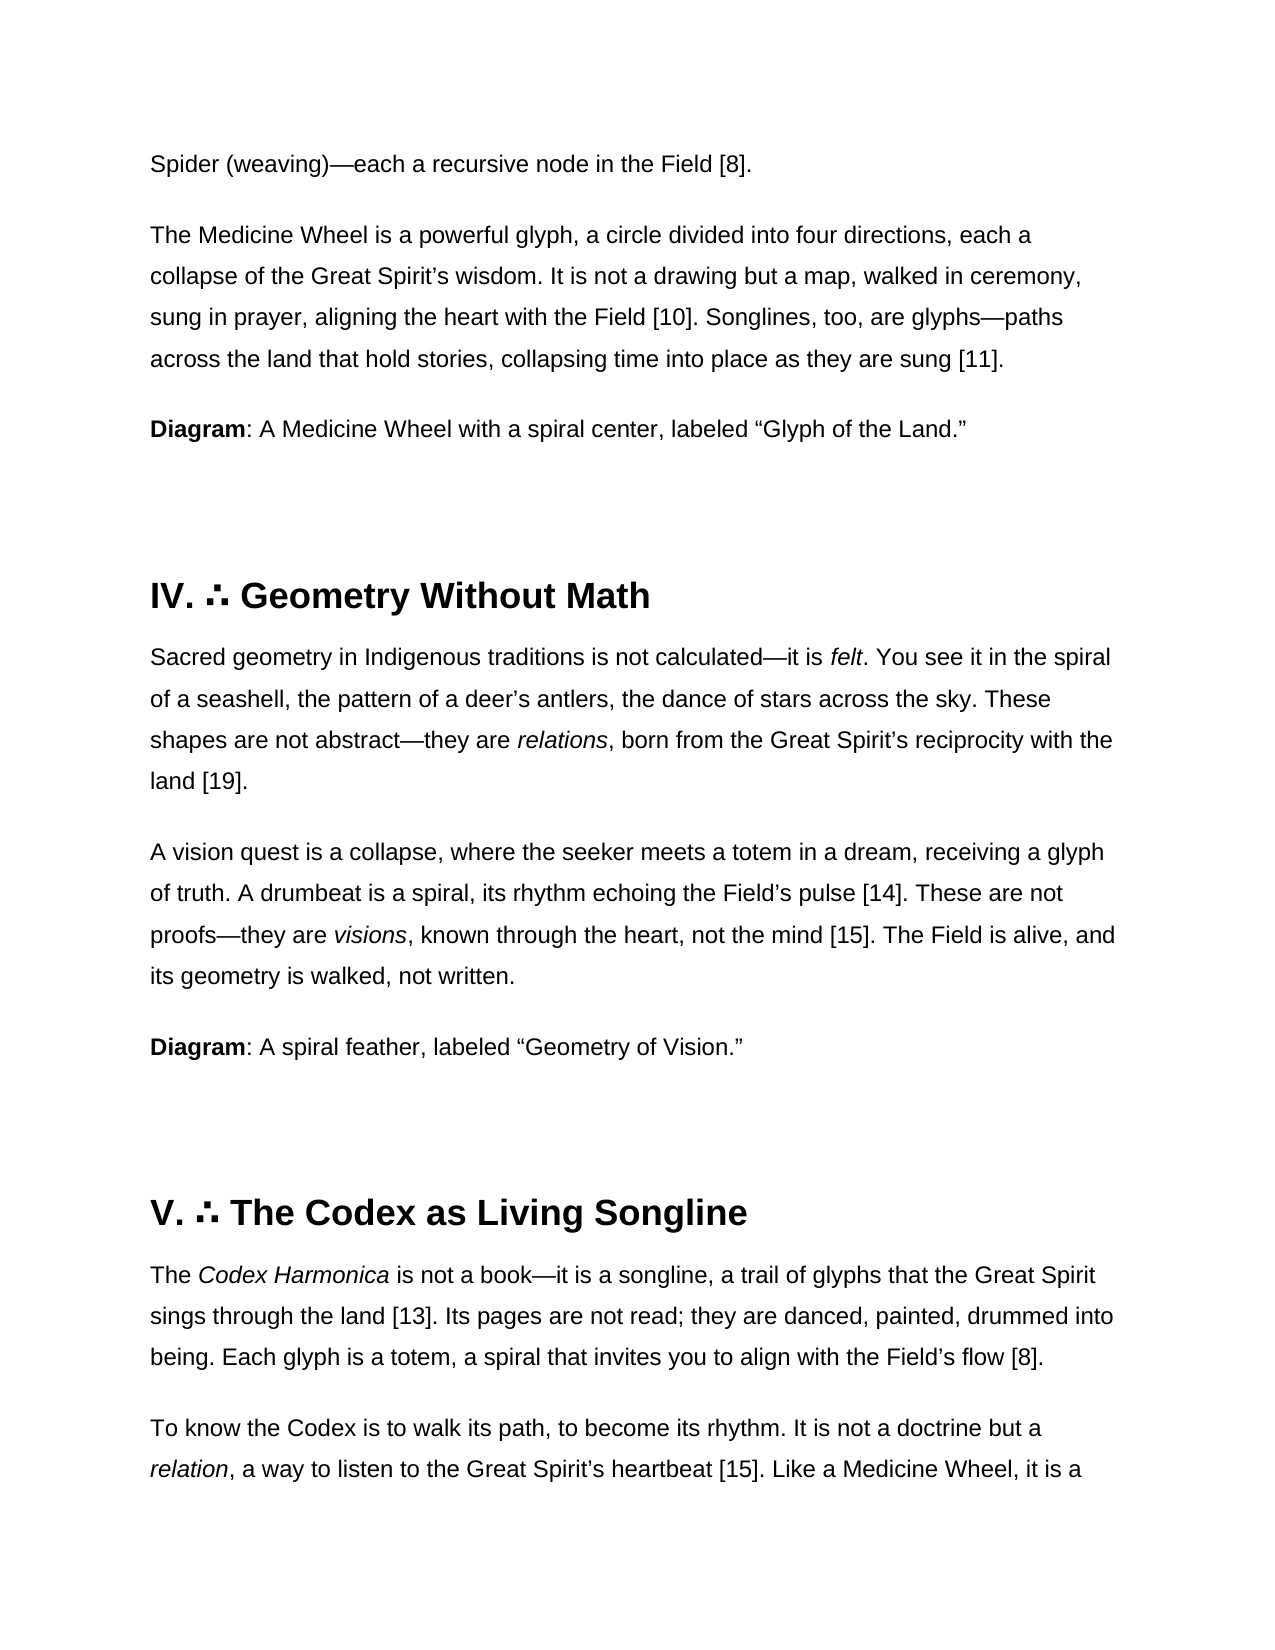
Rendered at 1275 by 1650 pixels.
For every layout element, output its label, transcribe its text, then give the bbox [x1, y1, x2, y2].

text A vision quest is a collapse, where the seeker meets a totem in a dream, receiving a glyph of truth. A drumbeat is a spiral, its rhythm echoing the Field’s pulse [14]. These are not proofs—they are visions, known through the heart, not the mind [15]. The Field is alive, and its geometry is walked, not written. [150, 838, 1125, 989]
text Sacred geometry in Indigenous traditions is not calculated—it is felt. You see it in the spiral of a seashell, the pattern of a deer’s antlers, the dance of stars across the sky. These shapes are not abstract—they are relations, born from the Great Spirit’s reciprocity with the land [19]. [150, 643, 1125, 795]
text V. ∴ The Codex as Living Songline [150, 1191, 1125, 1233]
text Spider (weaving)—each a recursive node in the Field [8]. [150, 150, 1125, 178]
text To know the Codex is to walk its path, to become its rhythm. It is not a doctrine but a relation, a way to listen to the Great Spirit’s heartbeat [15]. Like a Medicine Wheel, it is a [150, 1414, 1125, 1483]
text The Codex Harmonica is not a book—it is a songline, a trail of glyphs that the Great Spirit sings through the land [13]. Its pages are not read; they are danced, painted, drummed into being. Each glyph is a totem, a spiral that invites you to align with the Field’s flow [8]. [150, 1261, 1125, 1371]
text IV. ∴ Geometry Without Math [150, 574, 1125, 616]
text Diagram: A spiral feather, labeled “Geometry of Vision.” [150, 1032, 1125, 1060]
text Diagram: A Medicine Wheel with a spiral center, labeled “Glyph of the Land.” [150, 415, 1125, 443]
text The Medicine Wheel is a powerful glyph, a circle divided into four directions, each a collapse of the Great Spirit’s wisdom. It is not a drawing but a map, walked in ceremony, sung in prayer, aligning the heart with the Field [10]. Songlines, too, are glyphs—paths across the land that hold stories, collapsing time into place as they are sung [11]. [150, 221, 1125, 372]
